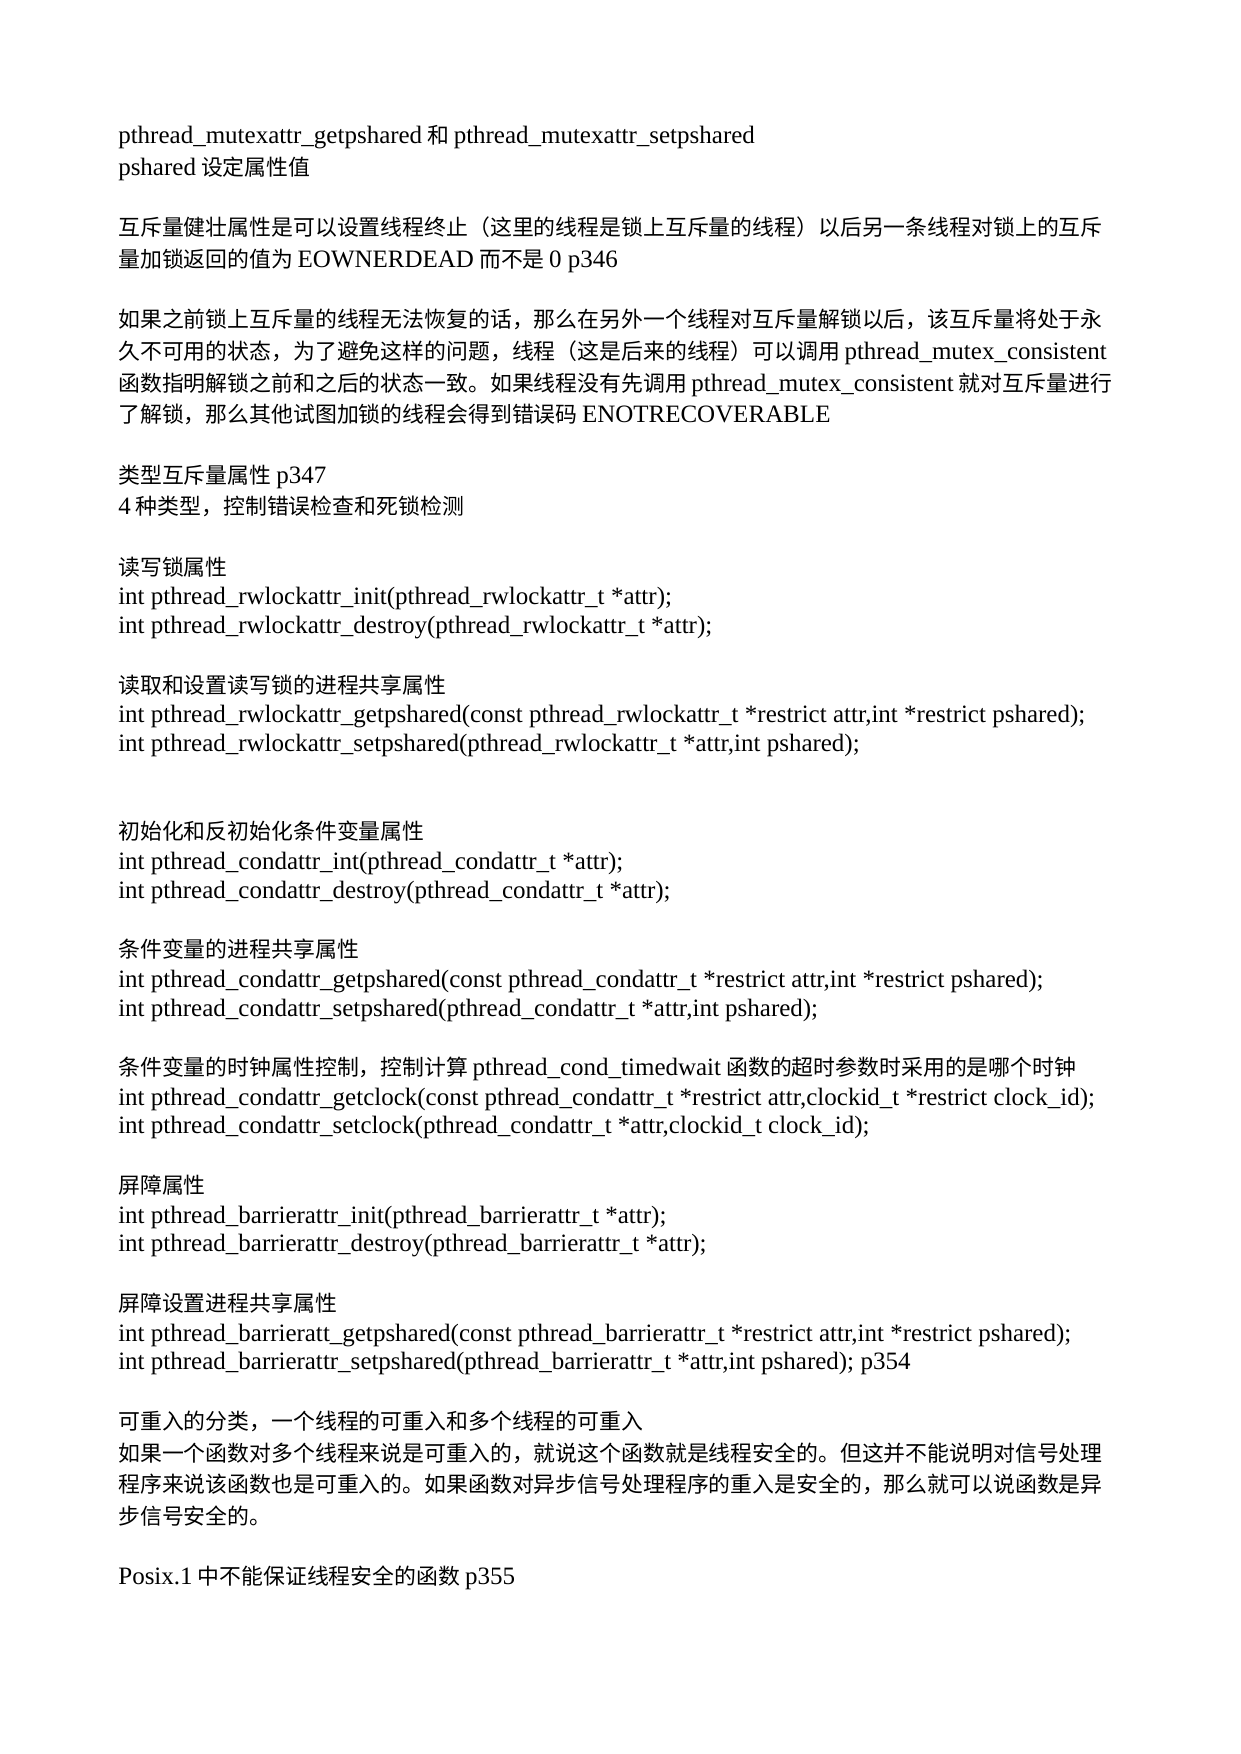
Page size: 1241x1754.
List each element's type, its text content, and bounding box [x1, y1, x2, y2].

text int pthread_rwlockattr_destroy(pthread_rwlockattr_t *attr); [118, 610, 1122, 639]
text 屏障属性 [118, 1168, 1122, 1200]
text int pthread_barrierattr_destroy(pthread_barrierattr_t *attr); [118, 1228, 1122, 1257]
text 可重入的分类，一个线程的可重入和多个线程的可重入 [118, 1404, 1122, 1436]
text pthread_mutexattr_getpshared和pthread_mutexattr_setpshared [118, 118, 1122, 150]
text 读写锁属性 [118, 550, 1122, 581]
text int pthread_condattr_setpshared(pthread_condattr_t *attr,int pshared); [118, 993, 1122, 1021]
text int pthread_condattr_getpshared(const pthread_condattr_t *restrict attr,int *restrict pshared); [118, 964, 1122, 993]
text 如果一个函数对多个线程来说是可重入的，就说这个函数就是线程安全的。但这并不能说明对信号处理程序来说该函数也是可重入的。如果函数对异步信号处理程序的重入是安全的，那么就可以说函数是异步信号安全的。 [118, 1436, 1122, 1531]
text 如果之前锁上互斥量的线程无法恢复的话，那么在另外一个线程对互斥量解锁以后，该互斥量将处于永久不可用的状态，为了避免这样的问题，线程（这是后来的线程）可以调用pthread_mutex_consistent函数指明解锁之前和之后的状态一致。如果线程没有先调用pthread_mutex_consistent就对互斥量进行了解锁，那么其他试图加锁的线程会得到错误码ENOTRECOVERABLE [118, 302, 1122, 429]
text pshared设定属性值 [118, 150, 1122, 181]
text int pthread_rwlockattr_setpshared(pthread_rwlockattr_t *attr,int pshared); [118, 728, 1122, 757]
text int pthread_rwlockattr_getpshared(const pthread_rwlockattr_t *restrict attr,int *restrict pshared); [118, 699, 1122, 728]
text int pthread_condattr_int(pthread_condattr_t *attr); [118, 846, 1122, 875]
text int pthread_condattr_setclock(pthread_condattr_t *attr,clockid_t clock_id); [118, 1111, 1122, 1139]
text 类型互斥量属性 p347 [118, 458, 1122, 489]
text 条件变量的时钟属性控制，控制计算pthread_cond_timedwait函数的超时参数时采用的是哪个时钟 [118, 1050, 1122, 1082]
text Posix.1中不能保证线程安全的函数 p355 [118, 1559, 1122, 1591]
text int pthread_condattr_destroy(pthread_condattr_t *attr); [118, 875, 1122, 903]
text int pthread_barrieratt_getpshared(const pthread_barrierattr_t *restrict attr,int *restrict pshared); [118, 1318, 1122, 1346]
text int pthread_condattr_getclock(const pthread_condattr_t *restrict attr,clockid_t *restrict clock_id); [118, 1082, 1122, 1111]
text 条件变量的进程共享属性 [118, 932, 1122, 964]
text int pthread_barrierattr_setpshared(pthread_barrierattr_t *attr,int pshared); p354 [118, 1346, 1122, 1375]
text int pthread_barrierattr_init(pthread_barrierattr_t *attr); [118, 1200, 1122, 1228]
text 读取和设置读写锁的进程共享属性 [118, 668, 1122, 699]
text 互斥量健壮属性是可以设置线程终止（这里的线程是锁上互斥量的线程）以后另一条线程对锁上的互斥量加锁返回的值为EOWNERDEAD而不是0 p346 [118, 210, 1122, 273]
text 屏障设置进程共享属性 [118, 1286, 1122, 1318]
text int pthread_rwlockattr_init(pthread_rwlockattr_t *attr); [118, 581, 1122, 610]
text 初始化和反初始化条件变量属性 [118, 814, 1122, 846]
text 4种类型，控制错误检查和死锁检测 [118, 489, 1122, 521]
